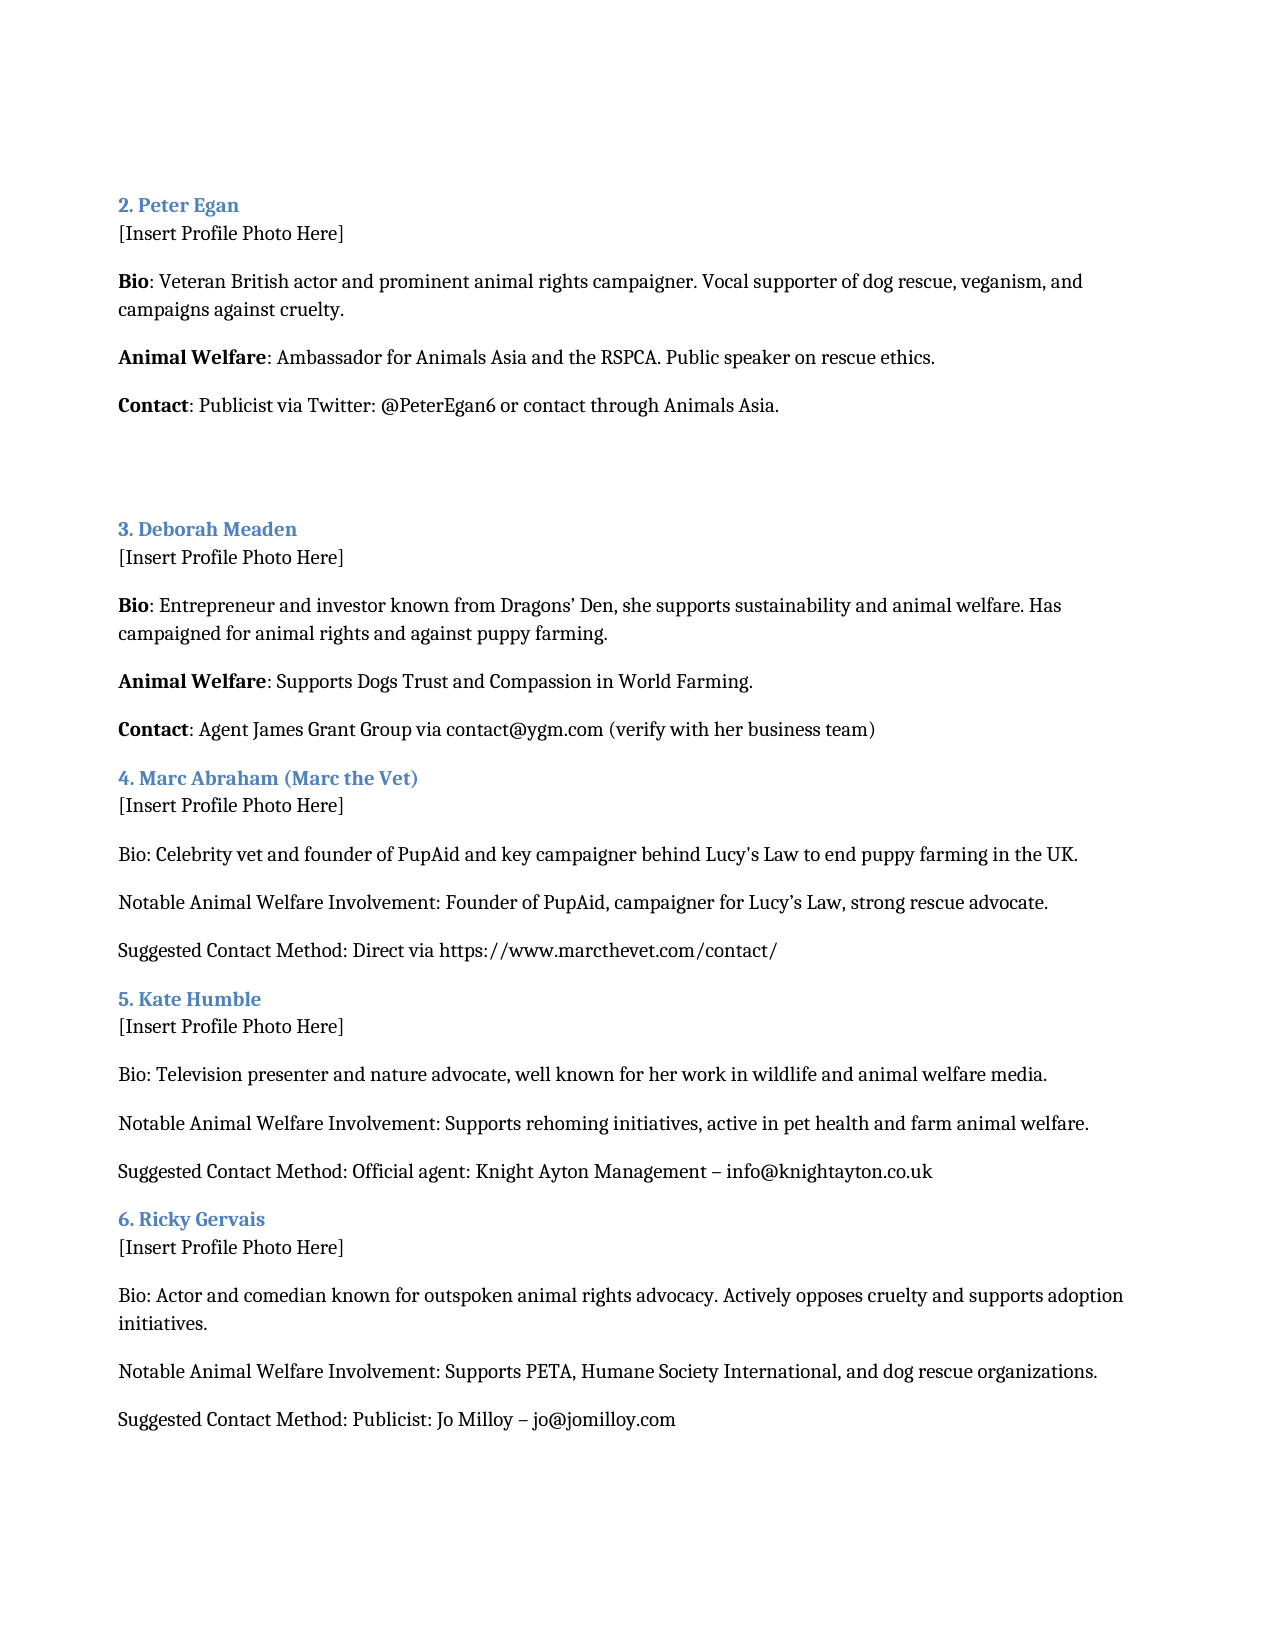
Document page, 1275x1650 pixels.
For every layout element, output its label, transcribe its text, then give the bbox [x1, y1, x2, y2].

subtitle 3. Deborah Meaden [118, 518, 1157, 542]
subtitle 2. Peter Egan [118, 194, 1157, 218]
text [Insert Profile Photo Here] [118, 1236, 1157, 1259]
text [Insert Profile Photo Here] [118, 794, 1157, 818]
text Animal Welfare: Ambassador for Animals Asia and the RSPCA. Public speaker on rescue ethics. [118, 346, 1157, 369]
text Notable Animal Welfare Involvement: Founder of PupAid, campaigner for Lucy’s Law, strong rescue advocate. [118, 891, 1157, 914]
text Contact: Publicist via Twitter: @PeterEgan6 or contact through Animals Asia. [118, 394, 1157, 418]
text Suggested Contact Method: Direct via https://www.marcthevet.com/contact/ [118, 939, 1157, 963]
text [Insert Profile Photo Here] [118, 546, 1157, 569]
subtitle 6. Ricky Gervais [118, 1208, 1157, 1232]
text Bio: Television presenter and nature advocate, well known for her work in wildlife and animal welfare media. [118, 1063, 1157, 1087]
text Suggested Contact Method: Publicist: Jo Milloy – jo@jomilloy.com [118, 1408, 1157, 1432]
subtitle 5. Kate Humble [118, 987, 1157, 1011]
text Bio: Veteran British actor and prominent animal rights campaigner. Vocal supporter of dog rescue, veganism, and campaigns against cruelty. [118, 270, 1157, 321]
text Bio: Entrepreneur and investor known from Dragons’ Den, she supports sustainability and animal welfare. Has campaigned for animal rights and against puppy farming. [118, 594, 1157, 645]
text Suggested Contact Method: Official agent: Knight Ayton Management – info@knightayton.co.uk [118, 1160, 1157, 1184]
text Notable Animal Welfare Involvement: Supports rehoming initiatives, active in pet health and farm animal welfare. [118, 1111, 1157, 1135]
text Contact: Agent James Grant Group via contact@ygm.com (verify with her business team) [118, 718, 1157, 742]
text [Insert Profile Photo Here] [118, 221, 1157, 245]
text [Insert Profile Photo Here] [118, 1015, 1157, 1039]
subtitle 4. Marc Abraham (Marc the Vet) [118, 766, 1157, 790]
text Notable Animal Welfare Involvement: Supports PETA, Humane Society International, and dog rescue organizations. [118, 1360, 1157, 1384]
text Bio: Celebrity vet and founder of PupAid and key campaigner behind Lucy's Law to end puppy farming in the UK. [118, 842, 1157, 866]
text Bio: Actor and comedian known for outspoken animal rights advocacy. Actively opposes cruelty and supports adoption initiatives. [118, 1284, 1157, 1335]
text Animal Welfare: Supports Dogs Trust and Compassion in World Farming. [118, 670, 1157, 694]
